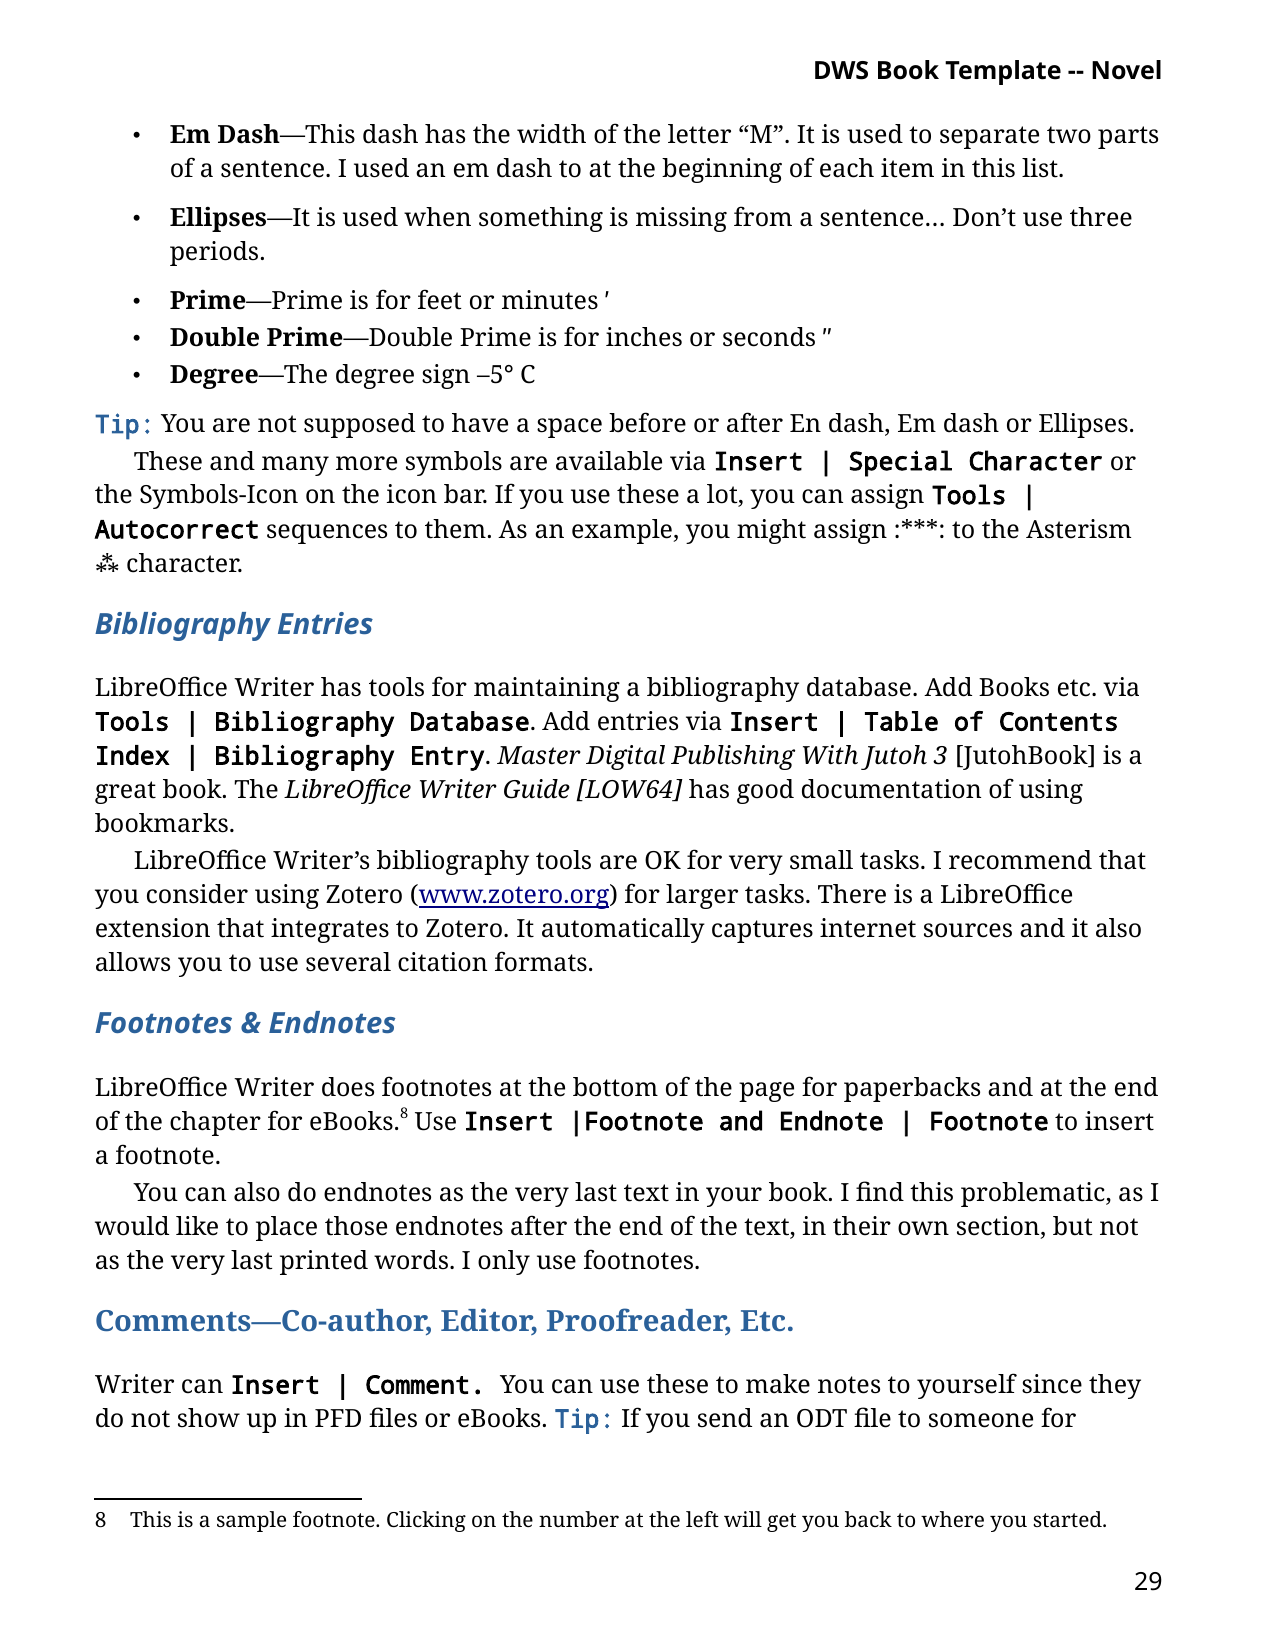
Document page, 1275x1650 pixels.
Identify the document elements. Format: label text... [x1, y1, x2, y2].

subtitle Comments—Co-author, Editor, Proofreader, Etc. [94, 1300, 1162, 1340]
subtitle Footnotes & Endnotes [94, 1003, 1162, 1042]
list Em Dash—This dash has the width of the letter “M”. It is used to separate two parts of a sentence. I used an em dash to at the beginning of each item in this list. [132, 117, 1162, 185]
list Double Prime—Double Prime is for inches or seconds ʺ [132, 320, 1162, 354]
text LibreOffice Writer’s bibliography tools are OK for very small tasks. I recommend that you consider using Zotero (www.zotero.org) for larger tasks. There is a LibreOffice extension that integrates to Zotero. It automatically captures internet sources and it also allows you to use several citation formats. [94, 843, 1162, 979]
text Writer can Insert | Comment. You can use these to make notes to yourself since they do not show up in PFD files or eBooks. Tip: If you send an ODT file to someone for [94, 1367, 1162, 1435]
text Tip: You are not supposed to have a space before or after En dash, Em dash or Ellipses. [94, 406, 1162, 440]
text These and many more symbols are available via Insert | Special Character or the Symbols-Icon on the icon bar. If you use these a lot, you can assign Tools | Autocorrect sequences to them. As an example, you might assign :***: to the Asterism ⁂ character. [94, 443, 1162, 579]
text LibreOffice Writer has tools for maintaining a bibliography database. Add Books etc. via Tools | Bibliography Database. Add entries via Insert | Table of Contents Index | Bibliography Entry. Master Digital Publishing With Jutoh 3 [JutohBook] is a great book. The LibreOffice Writer Guide [LOW64] has good documentation of using bookmarks. [94, 669, 1162, 840]
list Prime—Prime is for feet or minutes ʹ [132, 283, 1162, 317]
text You can also do endnotes as the very last text in your book. I find this problematic, as I would like to place those endnotes after the end of the text, in their own section, but not as the very last printed words. I only use footnotes. [94, 1174, 1162, 1277]
text LibreOffice Writer does footnotes at the bottom of the page for paperbacks and at the end of the chapter for eBooks. Use Insert |Footnote and Endnote | Footnote to insert a footnote. [94, 1069, 1162, 1171]
text This is a sample footnote. Clicking on the number at the left will get you back to where you started. [94, 1505, 1162, 1533]
subtitle Bibliography Entries [94, 603, 1162, 643]
list Degree—The degree sign –5° C [132, 357, 1162, 391]
list Ellipses—It is used when something is missing from a sentence… Don’t use three periods. [132, 200, 1162, 268]
